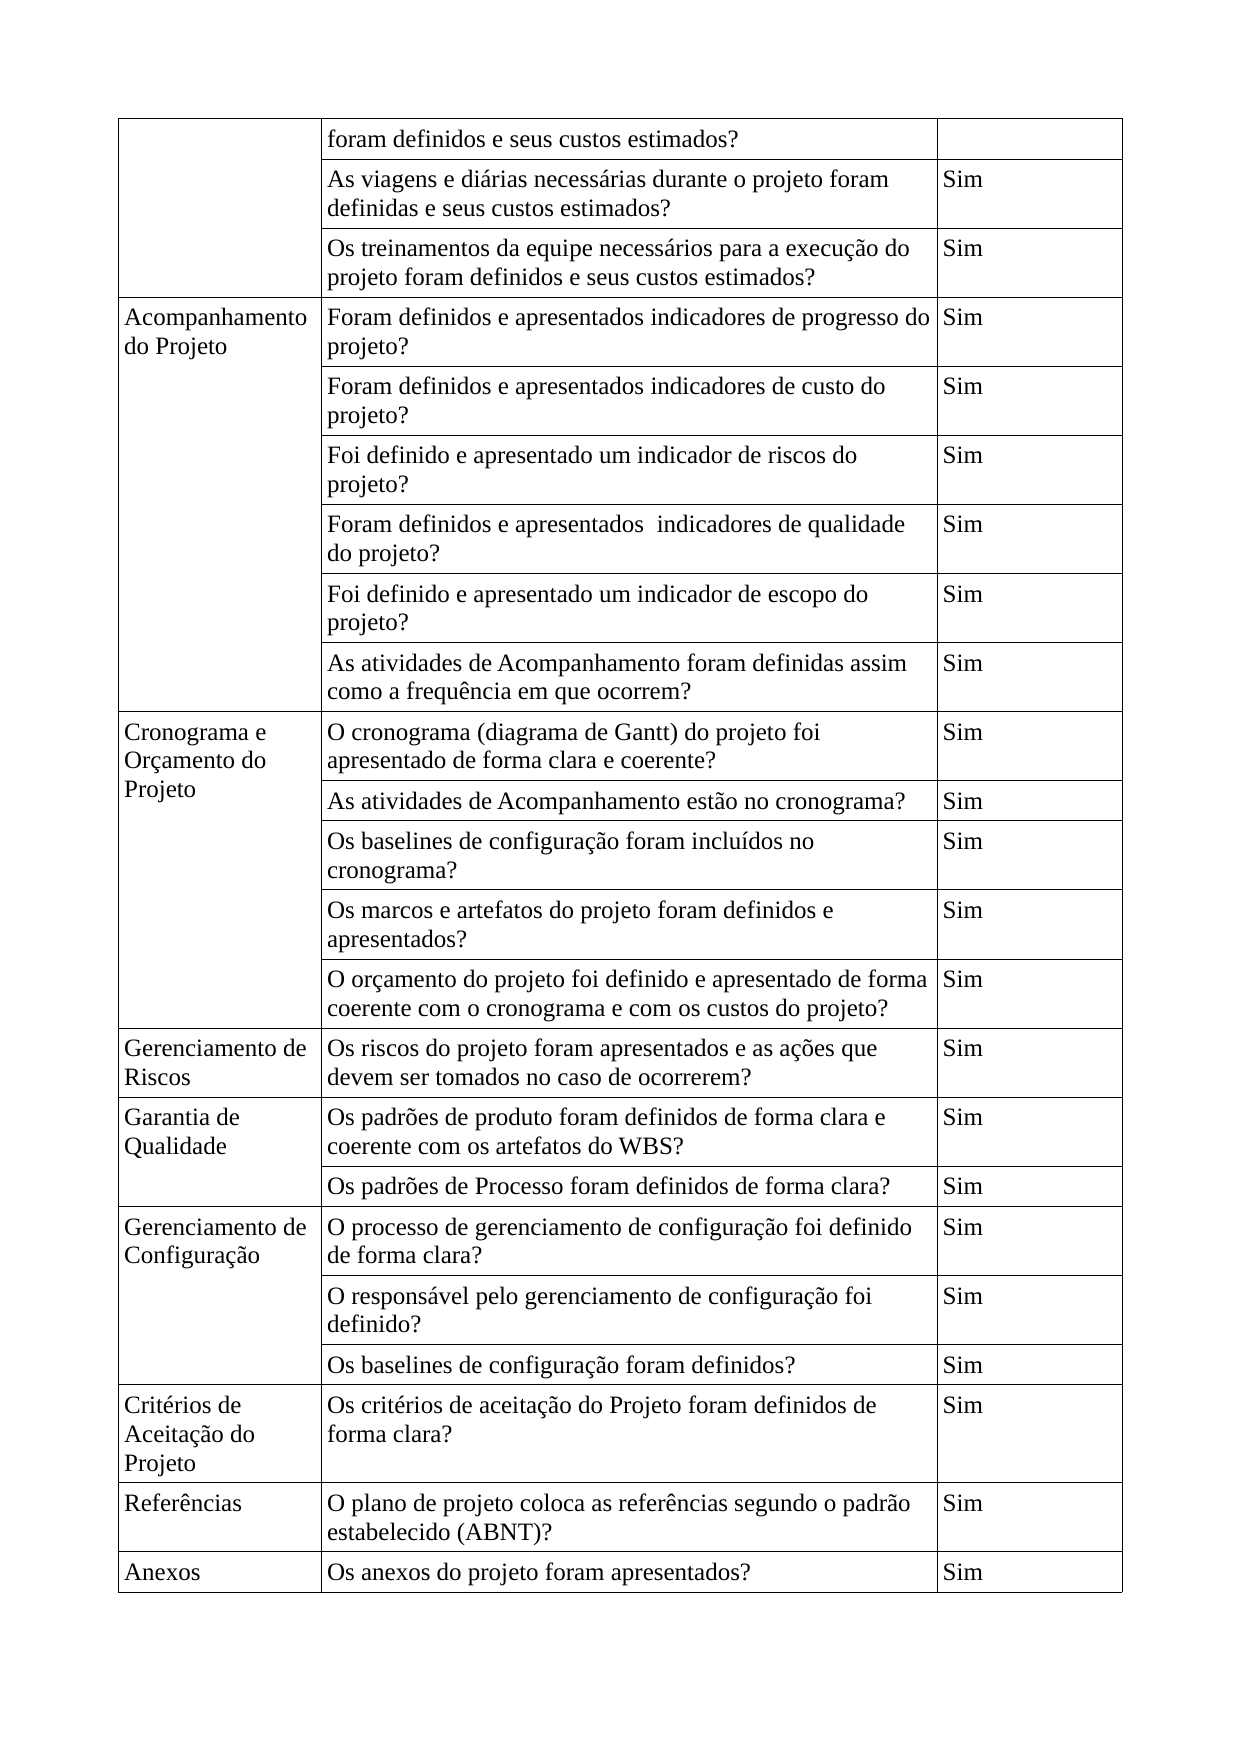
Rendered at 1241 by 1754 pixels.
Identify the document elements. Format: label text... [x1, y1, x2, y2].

table_cell Os baselines de configuração foram incluídos no cronograma? [322, 821, 937, 889]
table_cell Foi definido e apresentado um indicador de escopo do projeto? [322, 574, 937, 642]
table_cell Os padrões de Processo foram definidos de forma clara? [322, 1167, 937, 1206]
table_cell Os padrões de produto foram definidos de forma clara e coerente com os artefatos do WBS? [322, 1098, 937, 1166]
table_cell As viagens e diárias necessárias durante o projeto foram definidas e seus custos estimados? [322, 160, 937, 227]
table_cell Sim [938, 160, 1122, 227]
table_cell Sim [938, 1207, 1122, 1275]
table_cell foram definidos e seus custos estimados? [322, 119, 937, 158]
table_cell Sim [938, 1167, 1122, 1206]
table_cell Anexos [119, 1552, 321, 1592]
table_cell As atividades de Acompanhamento estão no cronograma? [322, 781, 937, 820]
table_cell As atividades de Acompanhamento foram definidas assim como a frequência em que ocorrem? [322, 643, 937, 711]
table_cell Sim [938, 890, 1122, 958]
table_cell Sim [938, 781, 1122, 820]
table_cell Referências [119, 1483, 321, 1551]
table_cell O responsável pelo gerenciamento de configuração foi definido? [322, 1276, 937, 1344]
table_cell Sim [938, 1385, 1122, 1482]
table_cell Gerenciamento de Configuração [119, 1207, 321, 1384]
table_cell Garantia de Qualidade [119, 1098, 321, 1206]
table_cell Os baselines de configuração foram definidos? [322, 1345, 937, 1384]
table_cell Sim [938, 574, 1122, 642]
table_cell Sim [938, 1345, 1122, 1384]
table_cell Os critérios de aceitação do Projeto foram definidos de forma clara? [322, 1385, 937, 1482]
table_cell Sim [938, 960, 1122, 1027]
table_cell Sim [938, 1098, 1122, 1166]
table_cell Sim [938, 367, 1122, 435]
table_cell Gerenciamento de Riscos [119, 1029, 321, 1097]
table_cell [938, 119, 1122, 158]
table_cell Os anexos do projeto foram apresentados? [322, 1552, 937, 1592]
table_cell Sim [938, 1029, 1122, 1097]
table_cell Sim [938, 643, 1122, 711]
table_cell Sim [938, 505, 1122, 573]
table_cell Sim [938, 436, 1122, 504]
table_cell Sim [938, 712, 1122, 780]
table_cell Cronograma e Orçamento do Projeto [119, 712, 321, 1027]
table_cell O plano de projeto coloca as referências segundo o padrão estabelecido (ABNT)? [322, 1483, 937, 1551]
table_cell Acompanhamento do Projeto [119, 298, 321, 711]
table_cell Os riscos do projeto foram apresentados e as ações que devem ser tomados no caso de ocorrerem? [322, 1029, 937, 1097]
table_cell Sim [938, 1483, 1122, 1551]
table_cell Sim [938, 821, 1122, 889]
table_cell Foram definidos e apresentados indicadores de progresso do projeto? [322, 298, 937, 366]
table_cell Critérios de Aceitação do Projeto [119, 1385, 321, 1482]
table_cell Foram definidos e apresentados indicadores de custo do projeto? [322, 367, 937, 435]
table_cell O orçamento do projeto foi definido e apresentado de forma coerente com o cronograma e com os custos do projeto? [322, 960, 937, 1027]
table_cell Os marcos e artefatos do projeto foram definidos e apresentados? [322, 890, 937, 958]
table_cell O processo de gerenciamento de configuração foi definido de forma clara? [322, 1207, 937, 1275]
table_cell Sim [938, 1552, 1122, 1592]
table_cell Os treinamentos da equipe necessários para a execução do projeto foram definidos e seus custos estimados? [322, 229, 937, 297]
table_cell Foi definido e apresentado um indicador de riscos do projeto? [322, 436, 937, 504]
table_cell Sim [938, 1276, 1122, 1344]
table_cell [119, 119, 321, 297]
table_cell Foram definidos e apresentados indicadores de qualidade do projeto? [322, 505, 937, 573]
table_cell Sim [938, 298, 1122, 366]
table_cell O cronograma (diagrama de Gantt) do projeto foi apresentado de forma clara e coerente? [322, 712, 937, 780]
table_cell Sim [938, 229, 1122, 297]
